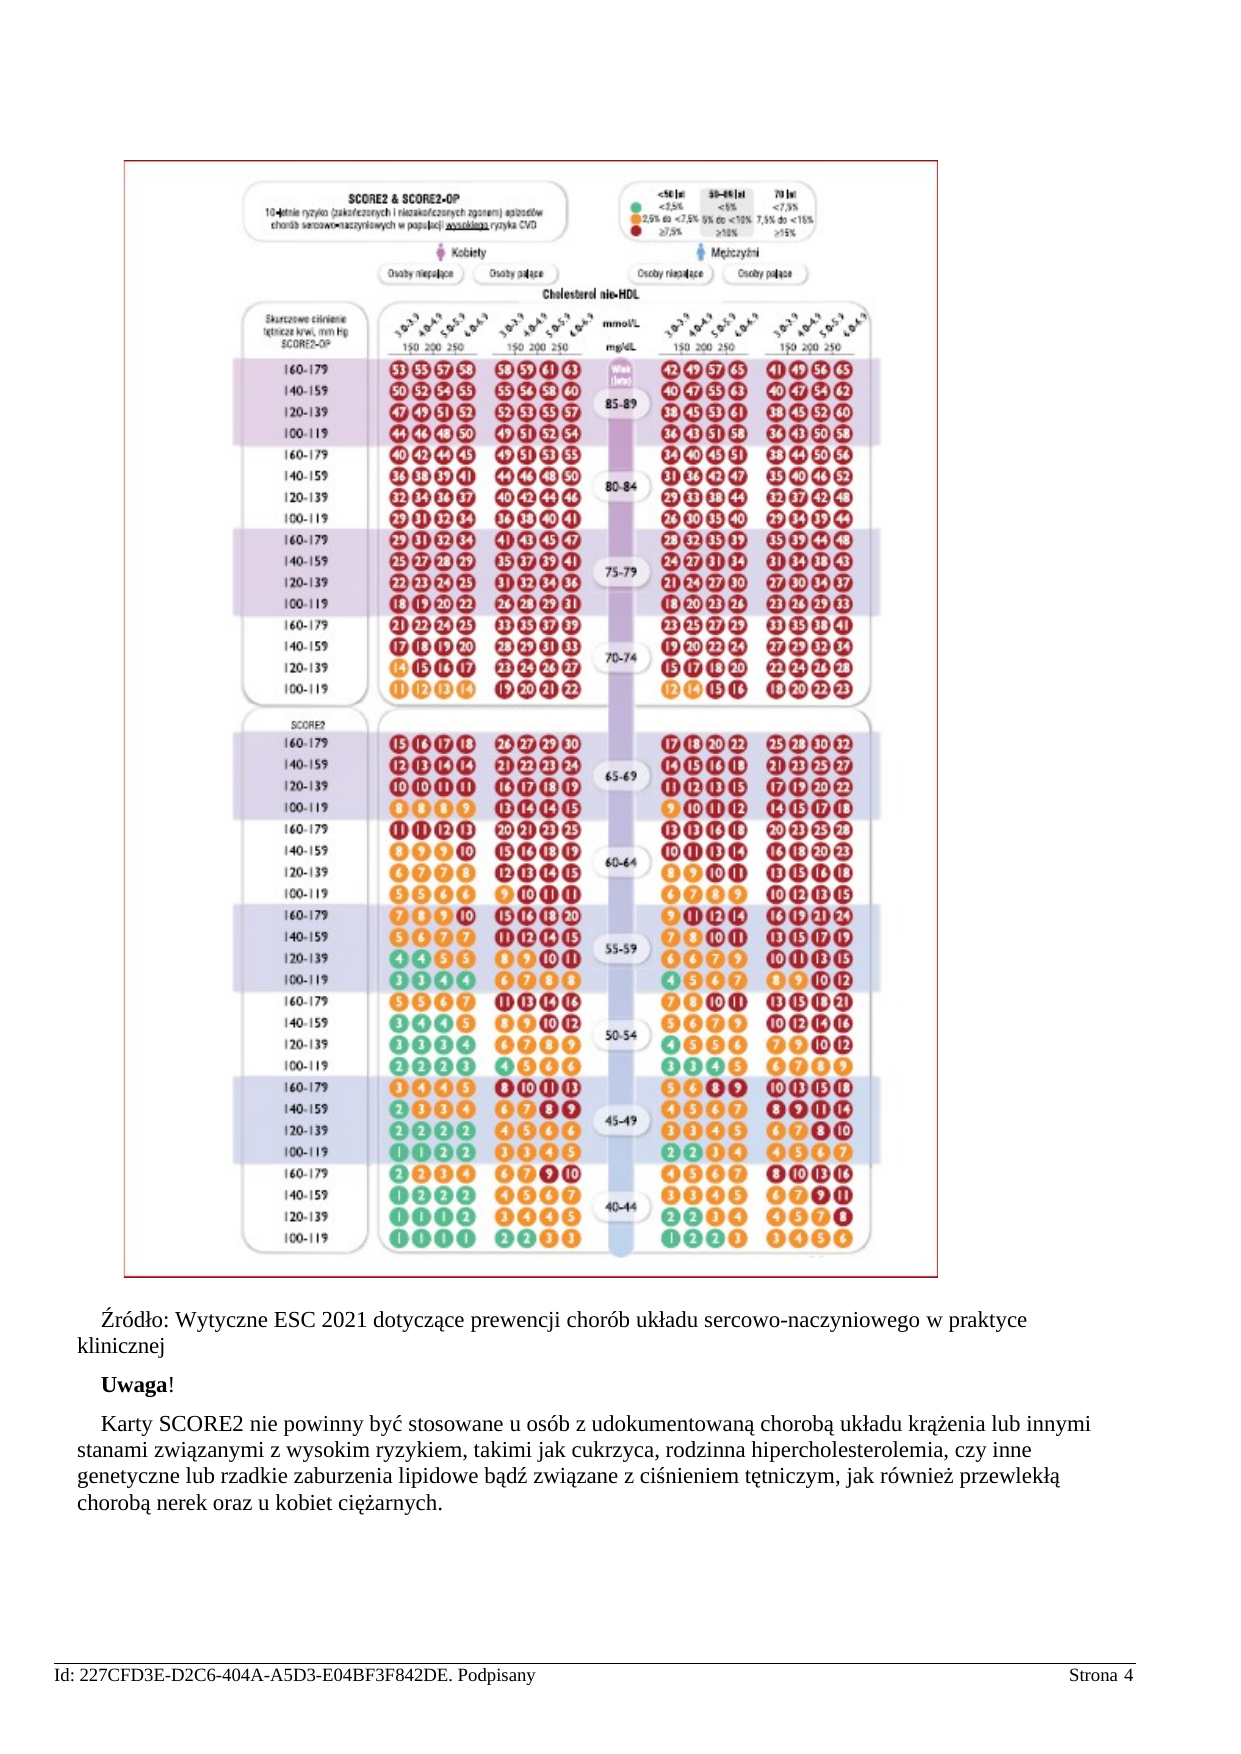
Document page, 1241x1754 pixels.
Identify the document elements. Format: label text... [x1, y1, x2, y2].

text Źródło: Wytyczne ESC 2021 dotyczące prewencji chorób układu sercowo-naczyniowego w praktyce klinicznej [77, 1306, 1093, 1358]
text Uwaga! [101, 1371, 1136, 1397]
text Karty SCORE2 nie powinny być stosowane u osób z udokumentowaną chorobą układu krążenia lub innymi stanami związanymi z wysokim ryzykiem, takimi jak cukrzyca, rodzinna hipercholesterolemia, czy inne genetyczne lub rzadkie zaburzenia lipidowe bądź związane z ciśnieniem tętniczym, jak również przewlekłą chorobą nerek oraz u kobiet ciężarnych. [77, 1410, 1136, 1515]
picture [123, 160, 938, 1278]
